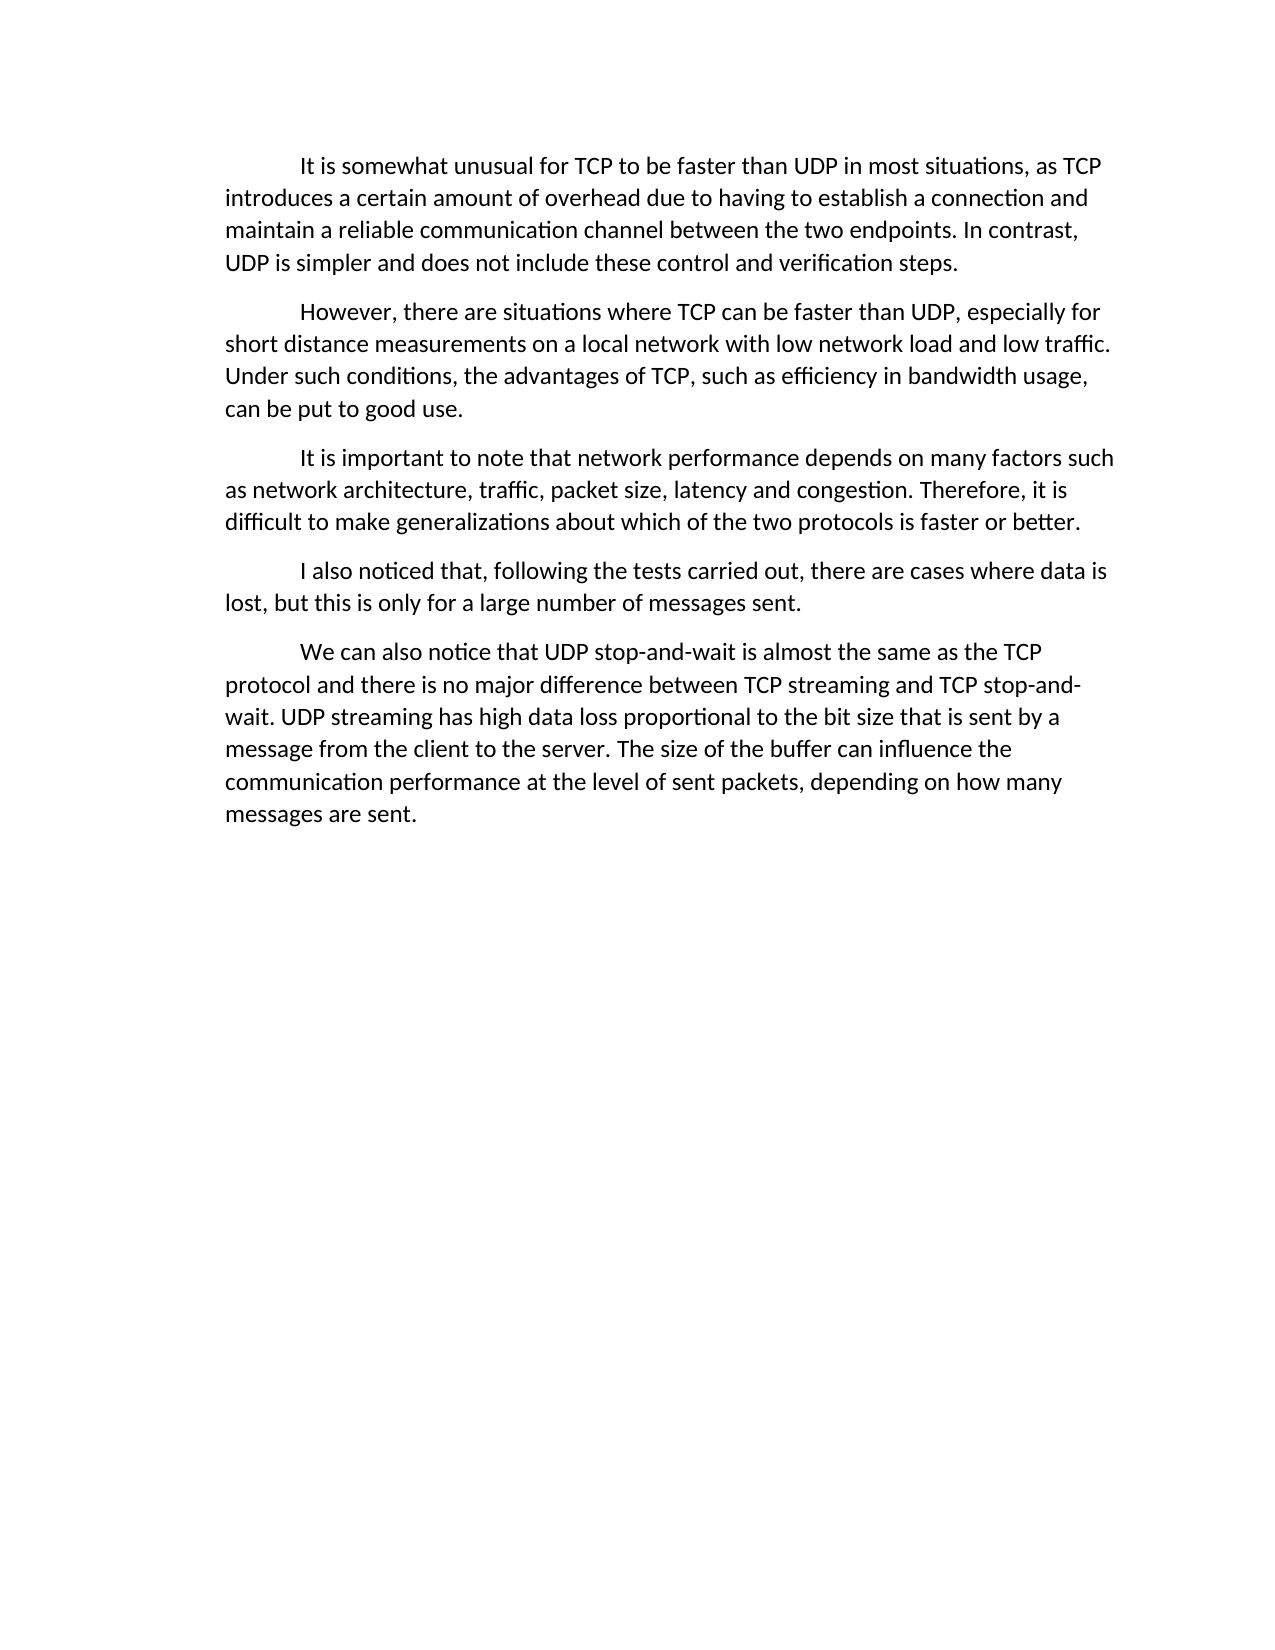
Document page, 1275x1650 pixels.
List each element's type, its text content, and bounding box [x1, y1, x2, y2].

text It is somewhat unusual for TCP to be faster than UDP in most situations, as TCP introduces a certain amount of overhead due to having to establish a connection and maintain a reliable communication channel between the two endpoints. In contrast, UDP is simpler and does not include these control and verification steps. [225, 150, 1125, 277]
text I also noticed that, following the tests carried out, there are cases where data is lost, but this is only for a large number of messages sent. [225, 555, 1125, 618]
text However, there are situations where TCP can be faster than UDP, especially for short distance measurements on a local network with low network load and low traffic. Under such conditions, the advantages of TCP, such as efficiency in bandwidth usage, can be put to good use. [225, 296, 1125, 423]
text It is important to note that network performance depends on many factors such as network architecture, traffic, packet size, latency and congestion. Therefore, it is difficult to make generalizations about which of the two protocols is faster or better. [225, 442, 1125, 537]
text We can also notice that UDP stop-and-wait is almost the same as the TCP protocol and there is no major difference between TCP streaming and TCP stop-and-wait. UDP streaming has high data loss proportional to the bit size that is sent by a message from the client to the server. The size of the buffer can influence the communication performance at the level of sent packets, depending on how many messages are sent. [225, 636, 1125, 828]
